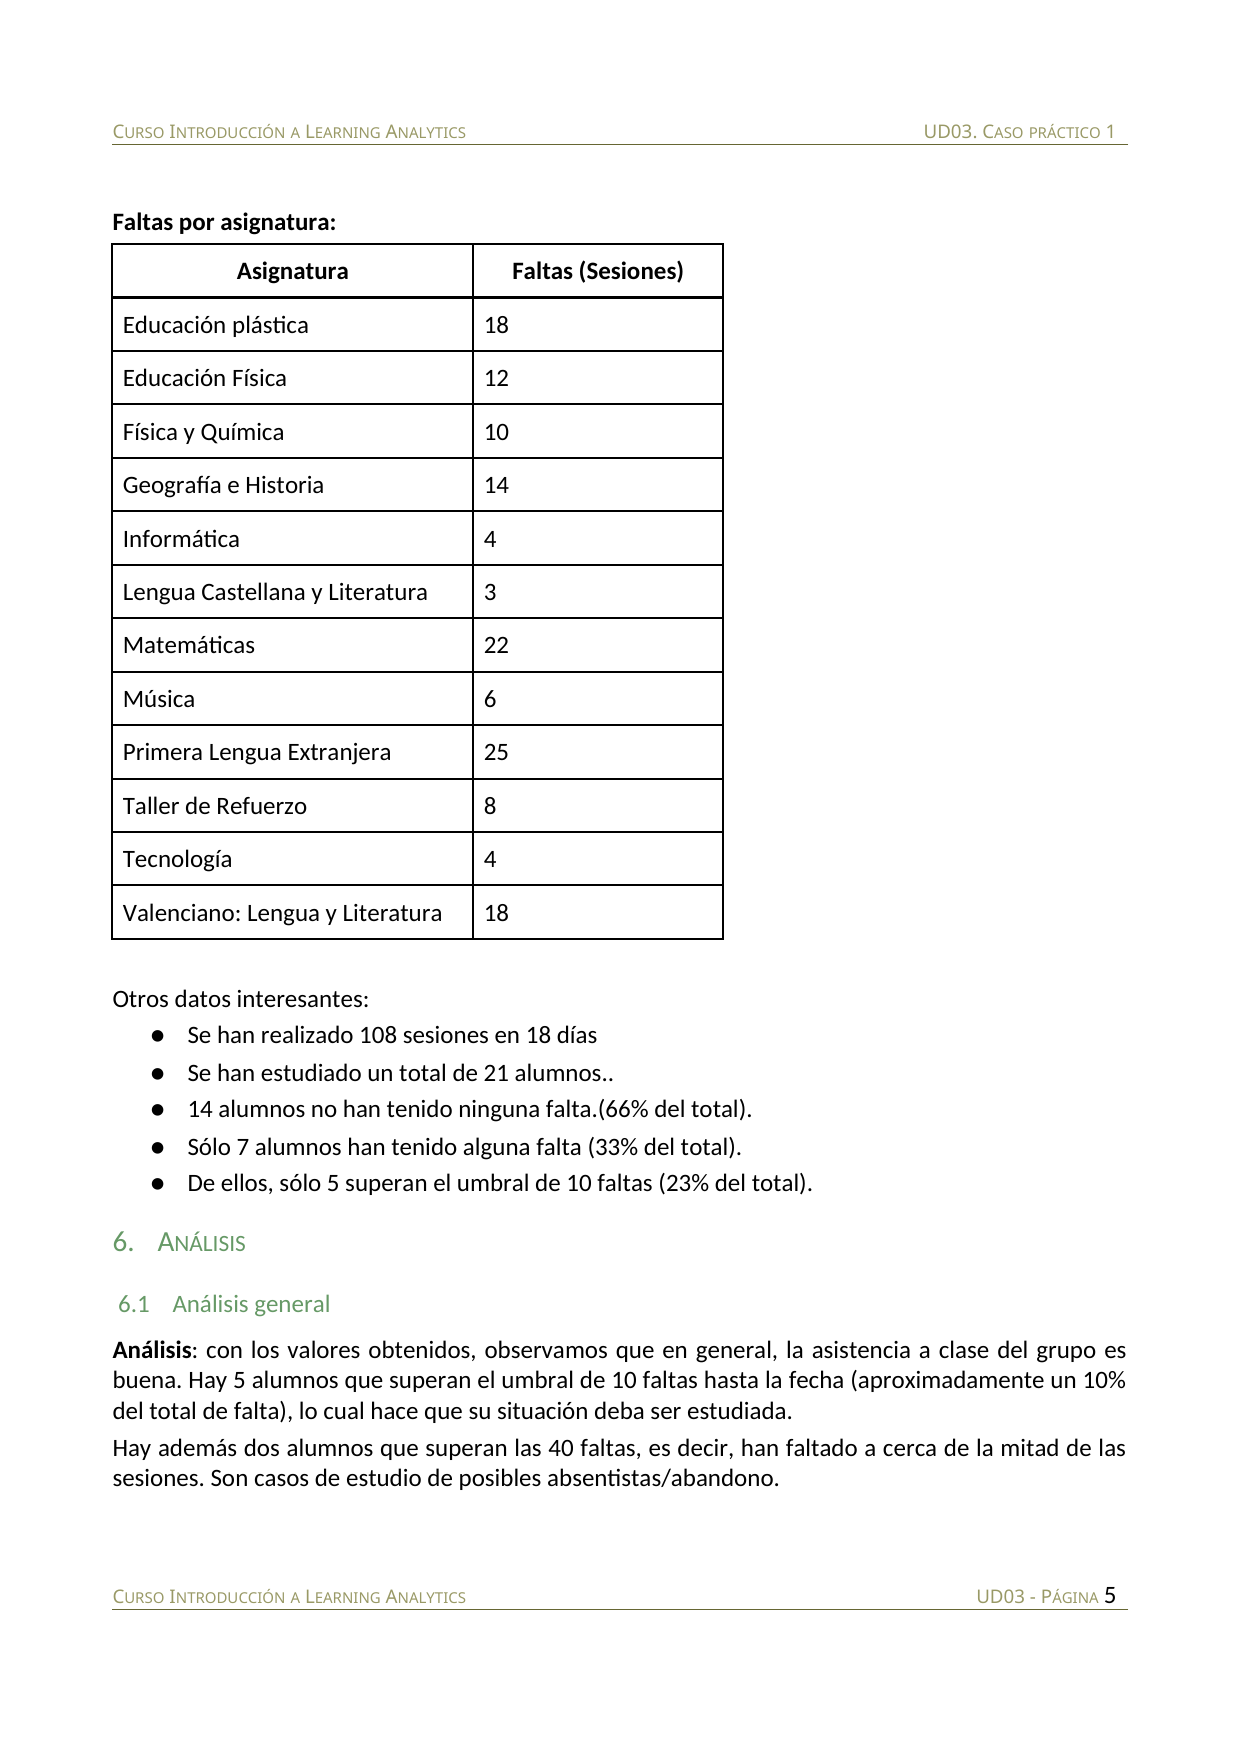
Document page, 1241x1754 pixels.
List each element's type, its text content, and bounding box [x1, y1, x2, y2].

list Sólo 7 alumnos han tenido alguna falta (33% del total). [150, 1131, 1128, 1161]
list Se han estudiado un total de 21 alumnos.. [150, 1057, 1128, 1087]
table_cell Informática [113, 512, 472, 564]
table_cell Tecnología [113, 833, 472, 884]
table_cell Primera Lengua Extranjera [113, 726, 472, 777]
table_cell Taller de Refuerzo [113, 780, 472, 831]
table_cell 22 [474, 619, 722, 671]
table_cell Lengua Castellana y Literatura [113, 566, 472, 617]
table_header Asignatura [113, 245, 472, 296]
table_cell 4 [474, 833, 722, 884]
subtitle Análisis general [112, 1289, 1128, 1319]
text Análisis: con los valores obtenidos, observamos que en general, la asistencia a clase del grupo es buena. Hay 5 alumnos que superan el umbral de 10 faltas hasta la fecha (aproximadamente un 10% del total de falta), lo cual hace que su situación deba ser estudiada. [112, 1334, 1128, 1426]
subtitle Análisis [112, 1223, 1128, 1258]
table_cell 3 [474, 566, 722, 617]
text Hay además dos alumnos que superan las 40 faltas, es decir, han faltado a cerca de la mitad de las sesiones. Son casos de estudio de posibles absentistas/abandono. [112, 1432, 1128, 1493]
list Se han realizado 108 sesiones en 18 días [150, 1020, 1128, 1050]
table_cell Música [113, 673, 472, 724]
table_cell 18 [474, 299, 722, 350]
text Faltas por asignatura: [112, 206, 1128, 237]
table_cell Física y Química [113, 405, 472, 457]
table_cell Geografía e Historia [113, 459, 472, 510]
text Otros datos interesantes: [112, 983, 1128, 1013]
table_cell 14 [474, 459, 722, 510]
table_header Faltas (Sesiones) [474, 245, 722, 296]
table_cell Matemáticas [113, 619, 472, 671]
table_cell 6 [474, 673, 722, 724]
table_cell Educación Física [113, 352, 472, 403]
table_cell 25 [474, 726, 722, 777]
table_cell 8 [474, 780, 722, 831]
table_cell Valenciano: Lengua y Literatura [113, 886, 472, 938]
list De ellos, sólo 5 superan el umbral de 10 faltas (23% del total). [150, 1168, 1128, 1198]
table_cell 4 [474, 512, 722, 564]
table_cell 12 [474, 352, 722, 403]
table_cell 18 [474, 886, 722, 938]
list 14 alumnos no han tenido ninguna falta.(66% del total). [150, 1094, 1128, 1124]
table_cell 10 [474, 405, 722, 457]
table_cell Educación plástica [113, 299, 472, 350]
